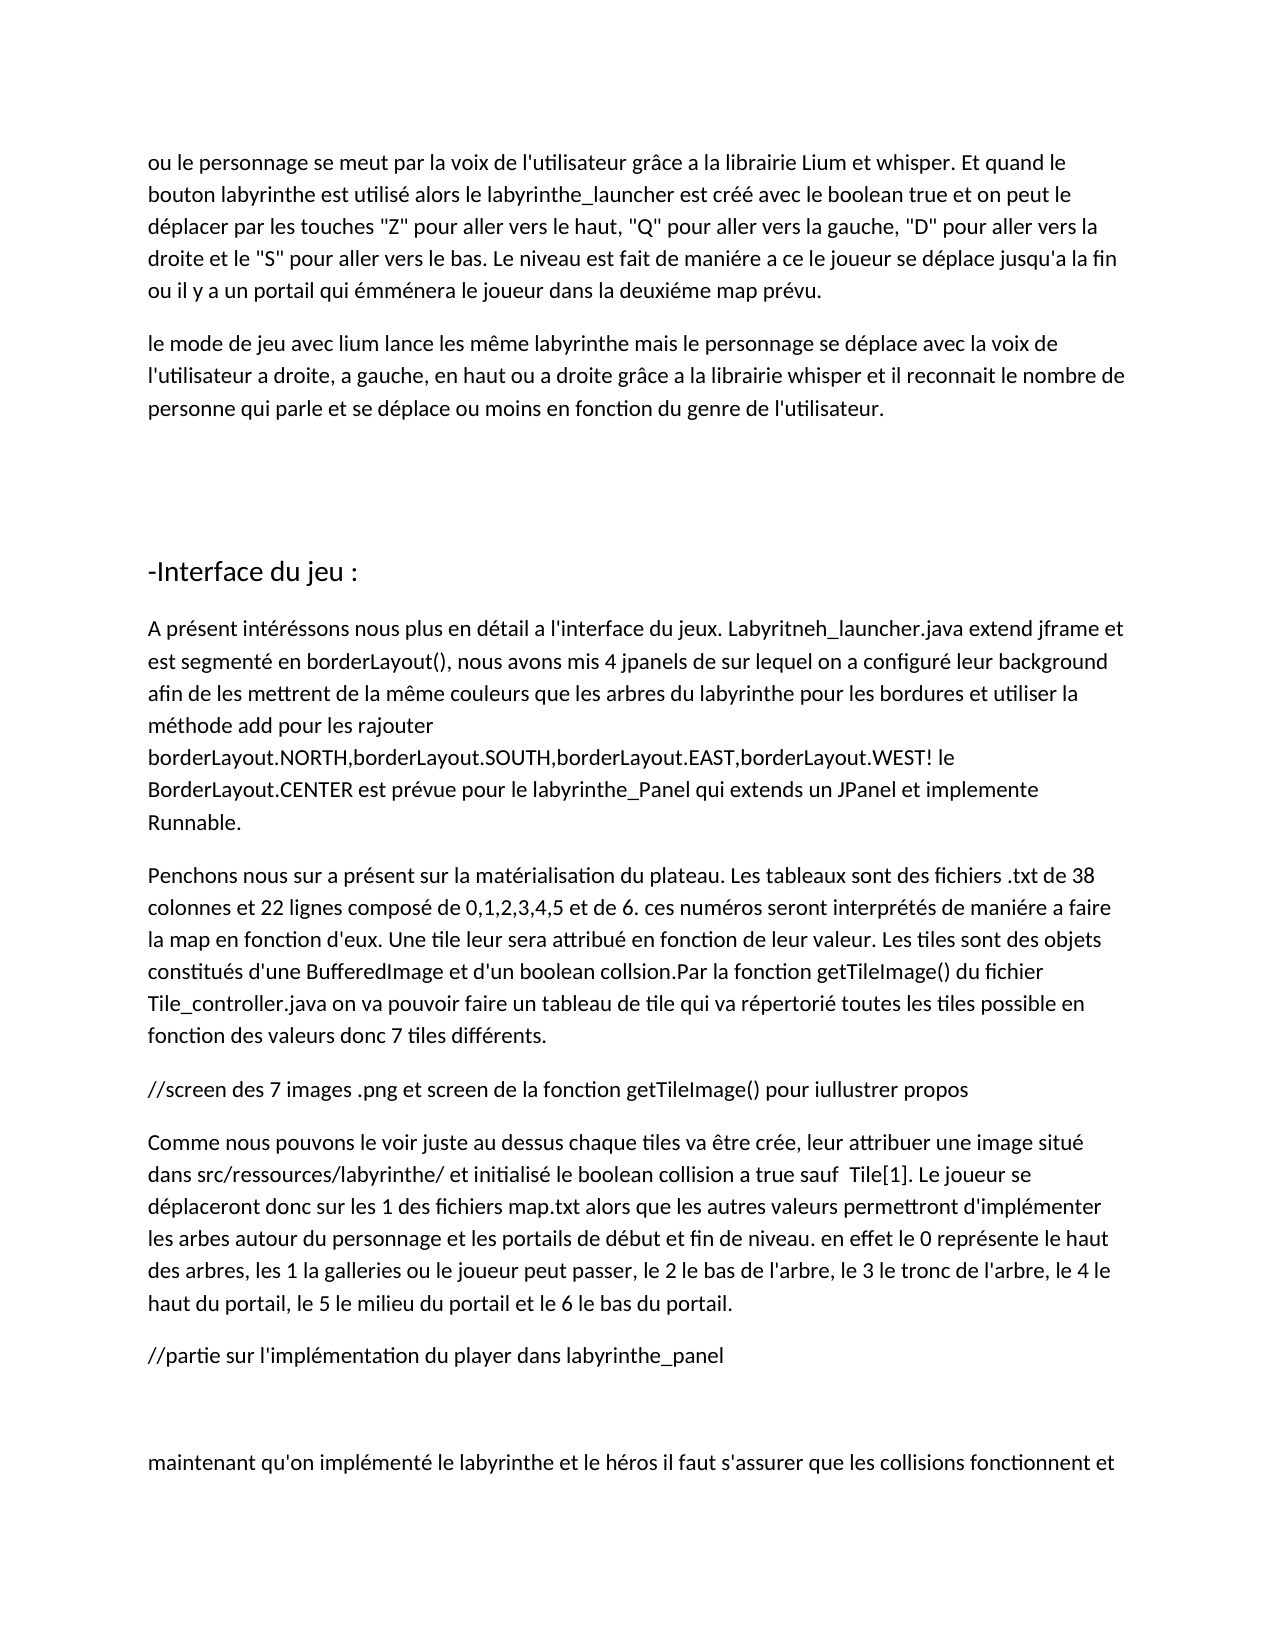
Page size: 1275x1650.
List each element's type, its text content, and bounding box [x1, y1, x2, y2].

text ou le personnage se meut par la voix de l'utilisateur grâce a la librairie Lium et whisper. Et quand le bouton labyrinthe est utilisé alors le labyrinthe_launcher est créé avec le boolean true et on peut le déplacer par les touches "Z" pour aller vers le haut, "Q" pour aller vers la gauche, "D" pour aller vers la droite et le "S" pour aller vers le bas. Le niveau est fait de maniére a ce le joueur se déplace jusqu'a la fin ou il y a un portail qui émménera le joueur dans la deuxiéme map prévu. [148, 148, 1127, 304]
text A présent intéréssons nous plus en détail a l'interface du jeux. Labyritneh_launcher.java extend jframe et est segmenté en borderLayout(), nous avons mis 4 jpanels de sur lequel on a configuré leur background afin de les mettrent de la même couleurs que les arbres du labyrinthe pour les bordures et utiliser la méthode add pour les rajouter borderLayout.NORTH,borderLayout.SOUTH,borderLayout.EAST,borderLayout.WEST! le BorderLayout.CENTER est prévue pour le labyrinthe_Panel qui extends un JPanel et implemente Runnable. [148, 614, 1127, 836]
text Comme nous pouvons le voir juste au dessus chaque tiles va être crée, leur attribuer une image situé dans src/ressources/labyrinthe/ et initialisé le boolean collision a true sauf Tile[1]. Le joueur se déplaceront donc sur les 1 des fichiers map.txt alors que les autres valeurs permettront d'implémenter les arbes autour du personnage et les portails de début et fin de niveau. en effet le 0 représente le haut des arbres, les 1 la galleries ou le joueur peut passer, le 2 le bas de l'arbre, le 3 le tronc de l'arbre, le 4 le haut du portail, le 5 le milieu du portail et le 6 le bas du portail. [148, 1128, 1127, 1317]
text //screen des 7 images .png et screen de la fonction getTileImage() pour iullustrer propos [148, 1075, 1127, 1103]
text Penchons nous sur a présent sur la matérialisation du plateau. Les tableaux sont des fichiers .txt de 38 colonnes et 22 lignes composé de 0,1,2,3,4,5 et de 6. ces numéros seront interprétés de maniére a faire la map en fonction d'eux. Une tile leur sera attribué en fonction de leur valeur. Les tiles sont des objets constitués d'une BufferedImage et d'un boolean collsion.Par la fonction getTileImage() du fichier Tile_controller.java on va pouvoir faire un tableau de tile qui va répertorié toutes les tiles possible en fonction des valeurs donc 7 tiles différents. [148, 861, 1127, 1050]
text //partie sur l'implémentation du player dans labyrinthe_panel [148, 1342, 1127, 1370]
text maintenant qu'on implémenté le labyrinthe et le héros il faut s'assurer que les collisions fonctionnent et [148, 1448, 1127, 1476]
text -Interface du jeu : [148, 553, 1127, 588]
text le mode de jeu avec lium lance les même labyrinthe mais le personnage se déplace avec la voix de l'utilisateur a droite, a gauche, en haut ou a droite grâce a la librairie whisper et il reconnait le nombre de personne qui parle et se déplace ou moins en fonction du genre de l'utilisateur. [148, 329, 1127, 422]
